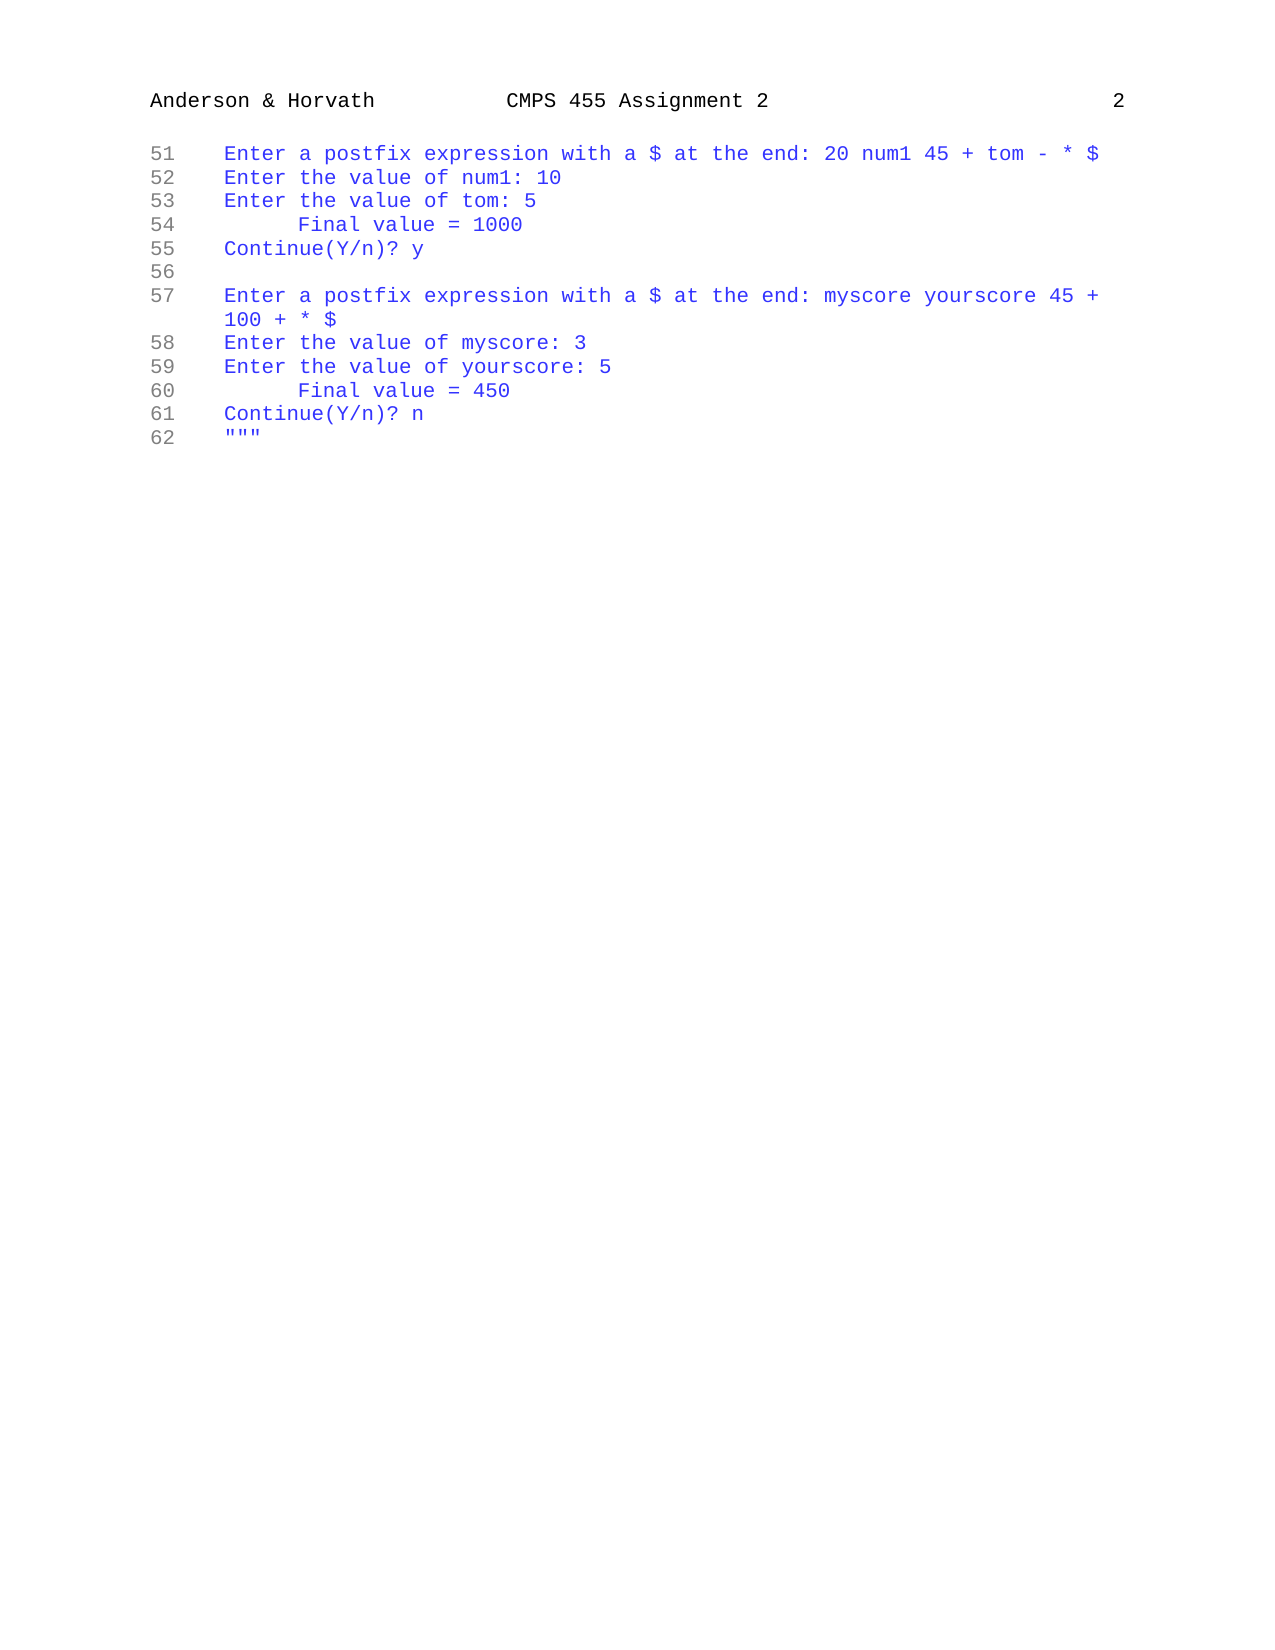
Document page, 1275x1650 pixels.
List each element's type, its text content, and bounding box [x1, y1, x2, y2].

text 59 Enter the value of yourscore: 5 [150, 356, 1125, 379]
text 51 Enter a postfix expression with a $ at the end: 20 num1 45 + tom - * $ [150, 143, 1125, 167]
text 100 + * $ [150, 309, 1125, 332]
text 53 Enter the value of tom: 5 [150, 190, 1125, 214]
text 61 Continue(Y/n)? n [150, 403, 1125, 427]
text 52 Enter the value of num1: 10 [150, 167, 1125, 190]
text 58 Enter the value of myscore: 3 [150, 332, 1125, 356]
text 62 """ [150, 427, 1125, 451]
text 56 [150, 261, 1125, 285]
text 57 Enter a postfix expression with a $ at the end: myscore yourscore 45 + [150, 285, 1125, 309]
text 60 Final value = 450 [150, 379, 1125, 403]
text 55 Continue(Y/n)? y [150, 238, 1125, 261]
text 54 Final value = 1000 [150, 214, 1125, 238]
